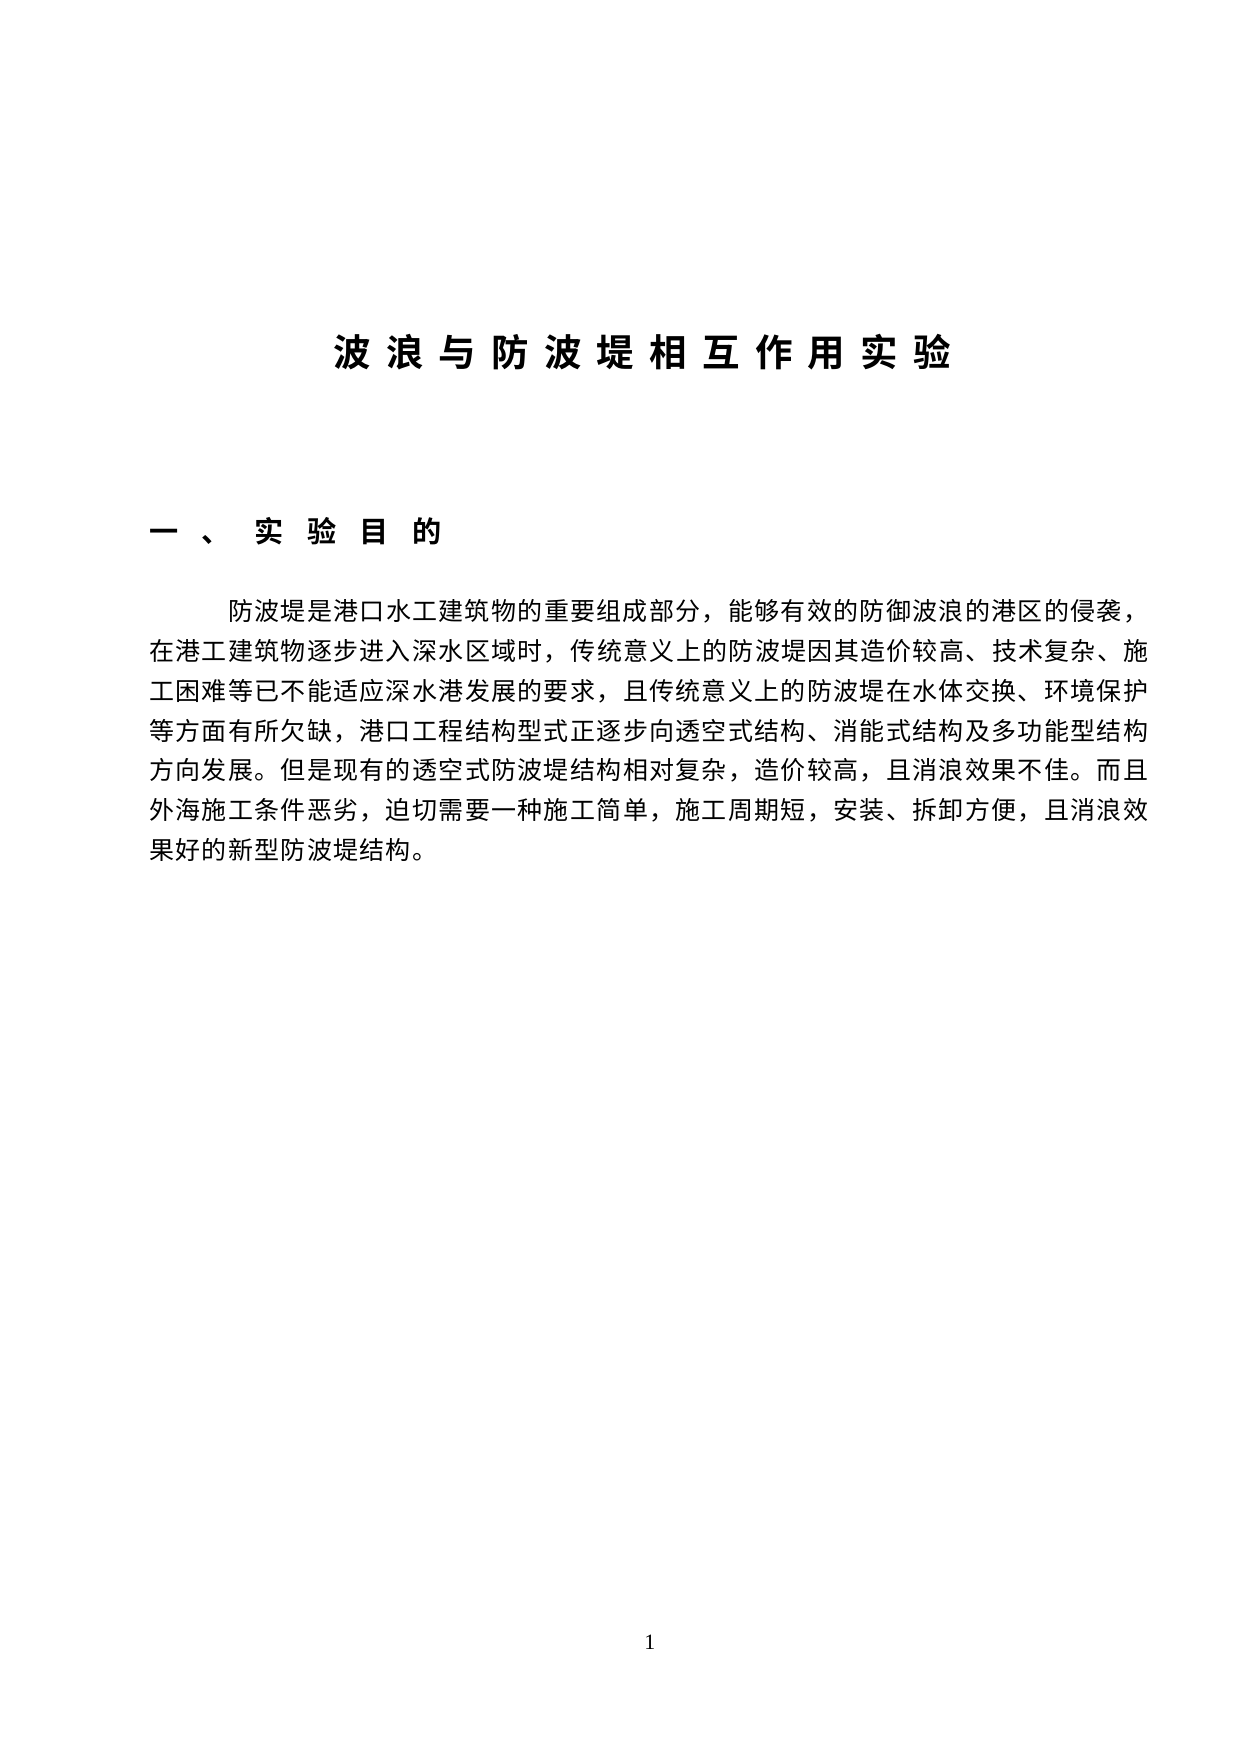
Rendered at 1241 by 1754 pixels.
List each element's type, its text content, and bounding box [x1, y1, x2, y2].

text 波浪与防波堤相互作用实验 [149, 310, 1150, 390]
text 防波堤是港口水工建筑物的重要组成部分，能够有效的防御波浪的港区的侵袭，在港工建筑物逐步进入深水区域时，传统意义上的防波堤因其造价较高、技术复杂、施工困难等已不能适应深水港发展的要求，且传统意义上的防波堤在水体交换、环境保护等方面有所欠缺，港口工程结构型式正逐步向透空式结构、消能式结构及多功能型结构方向发展。但是现有的透空式防波堤结构相对复杂，造价较高，且消浪效果不佳。而且外海施工条件恶劣，迫切需要一种施工简单，施工周期短，安装、拆卸方便，且消浪效果好的新型防波堤结构。 [149, 589, 1150, 869]
text 一、实验目的 [149, 490, 1150, 569]
